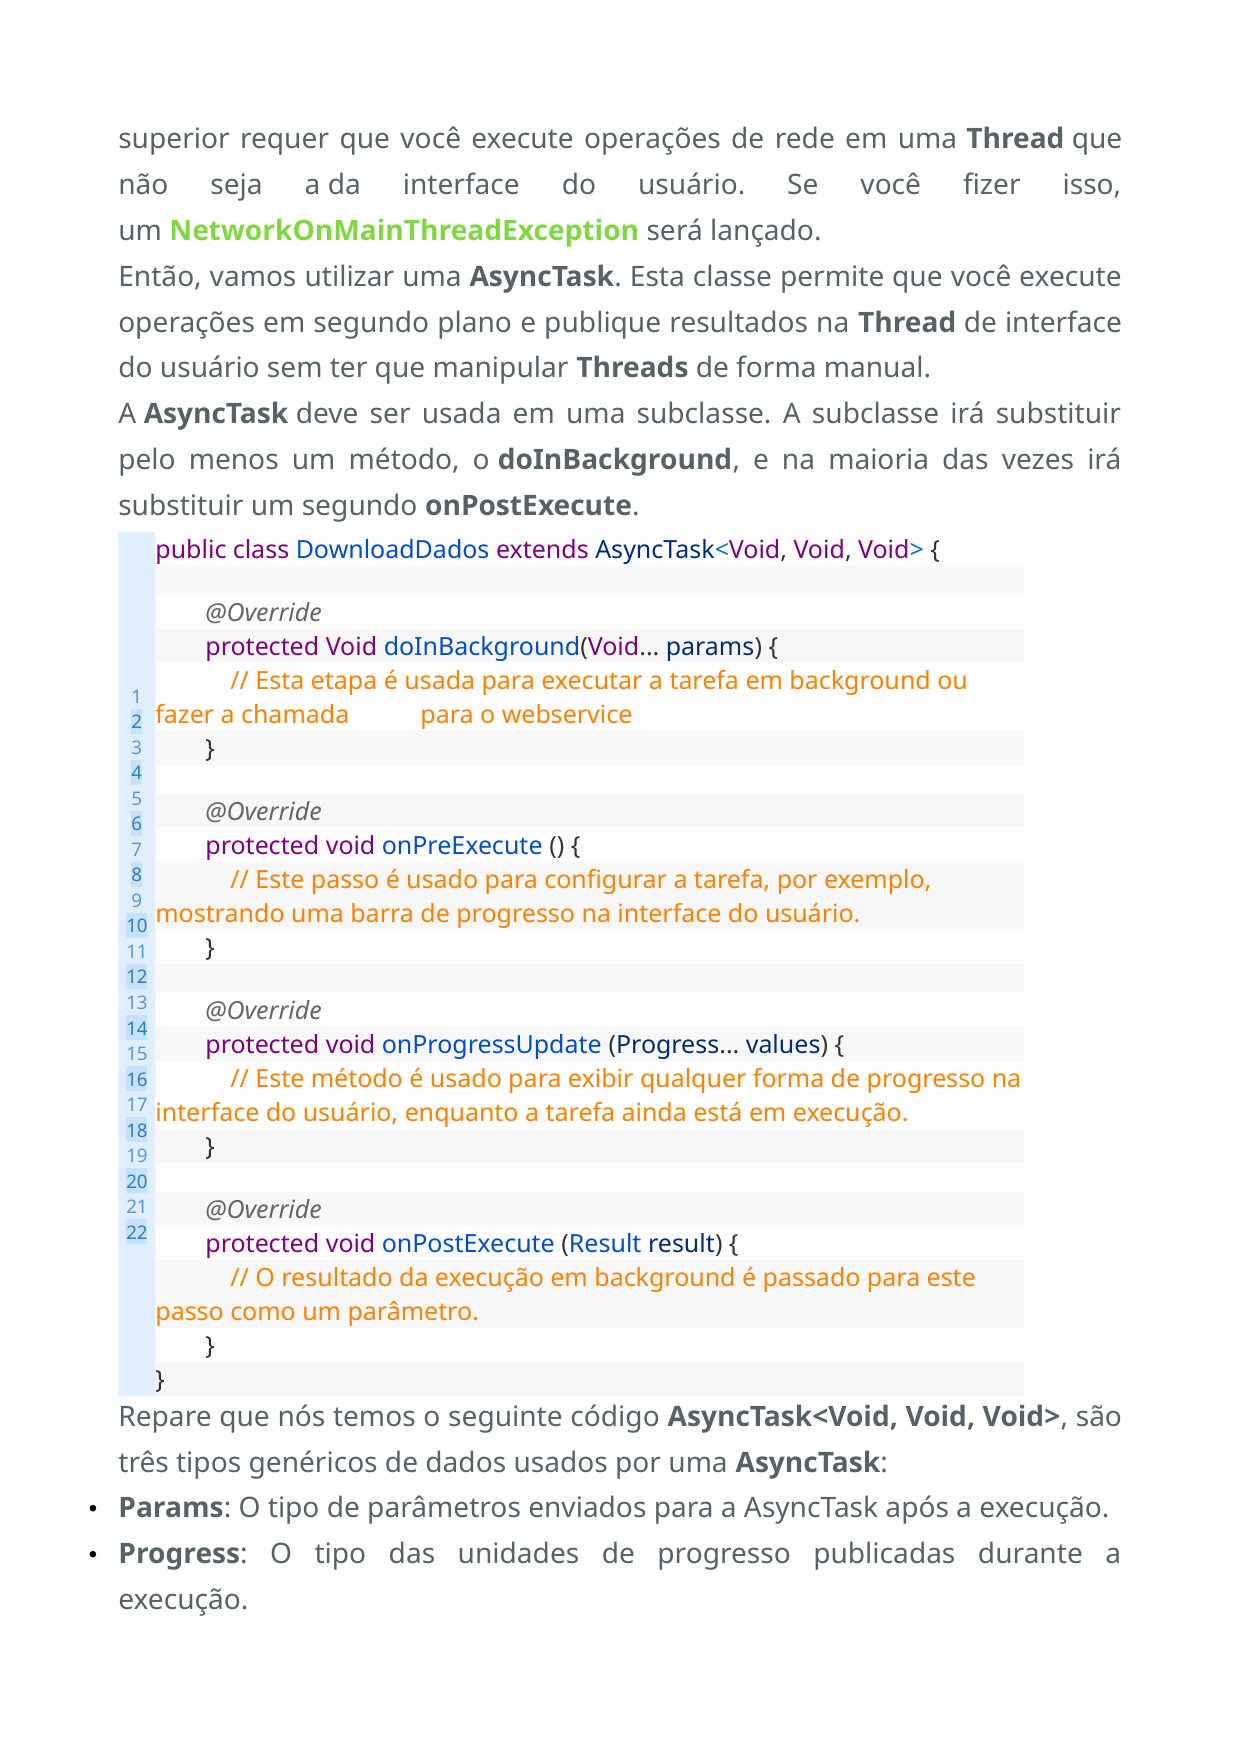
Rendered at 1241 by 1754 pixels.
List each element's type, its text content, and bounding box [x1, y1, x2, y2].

text Repare que nós temos o seguinte código AsyncTask<Void, Void, Void>, são três tipos genéricos de dados usados por uma AsyncTask: [118, 1396, 1122, 1480]
text Então, vamos utilizar uma AsyncTask. Esta classe permite que você execute operações em segundo plano e publique resultados na Thread de interface do usuário sem ter que manipular Threads de forma manual. [118, 256, 1122, 386]
list Progress: O tipo das unidades de progresso publicadas durante a execução. [118, 1534, 1122, 1618]
list Params: O tipo de parâmetros enviados para a AsyncTask após a execução. [118, 1488, 1122, 1526]
table_header 1 2 3 4 5 6 7 8 9 10 11 12 13 14 15 16 17 18 19 20 21 22 [118, 532, 155, 1396]
text A AsyncTask deve ser usada em uma subclasse. A subclasse irá substituir pelo menos um método, o doInBackground, e na maioria das vezes irá substituir um segundo onPostExecute. [118, 394, 1122, 524]
text superior requer que você execute operações de rede em uma Thread que não seja a da interface do usuário. Se você fizer isso, um NetworkOnMainThreadException será lançado. [118, 118, 1122, 248]
